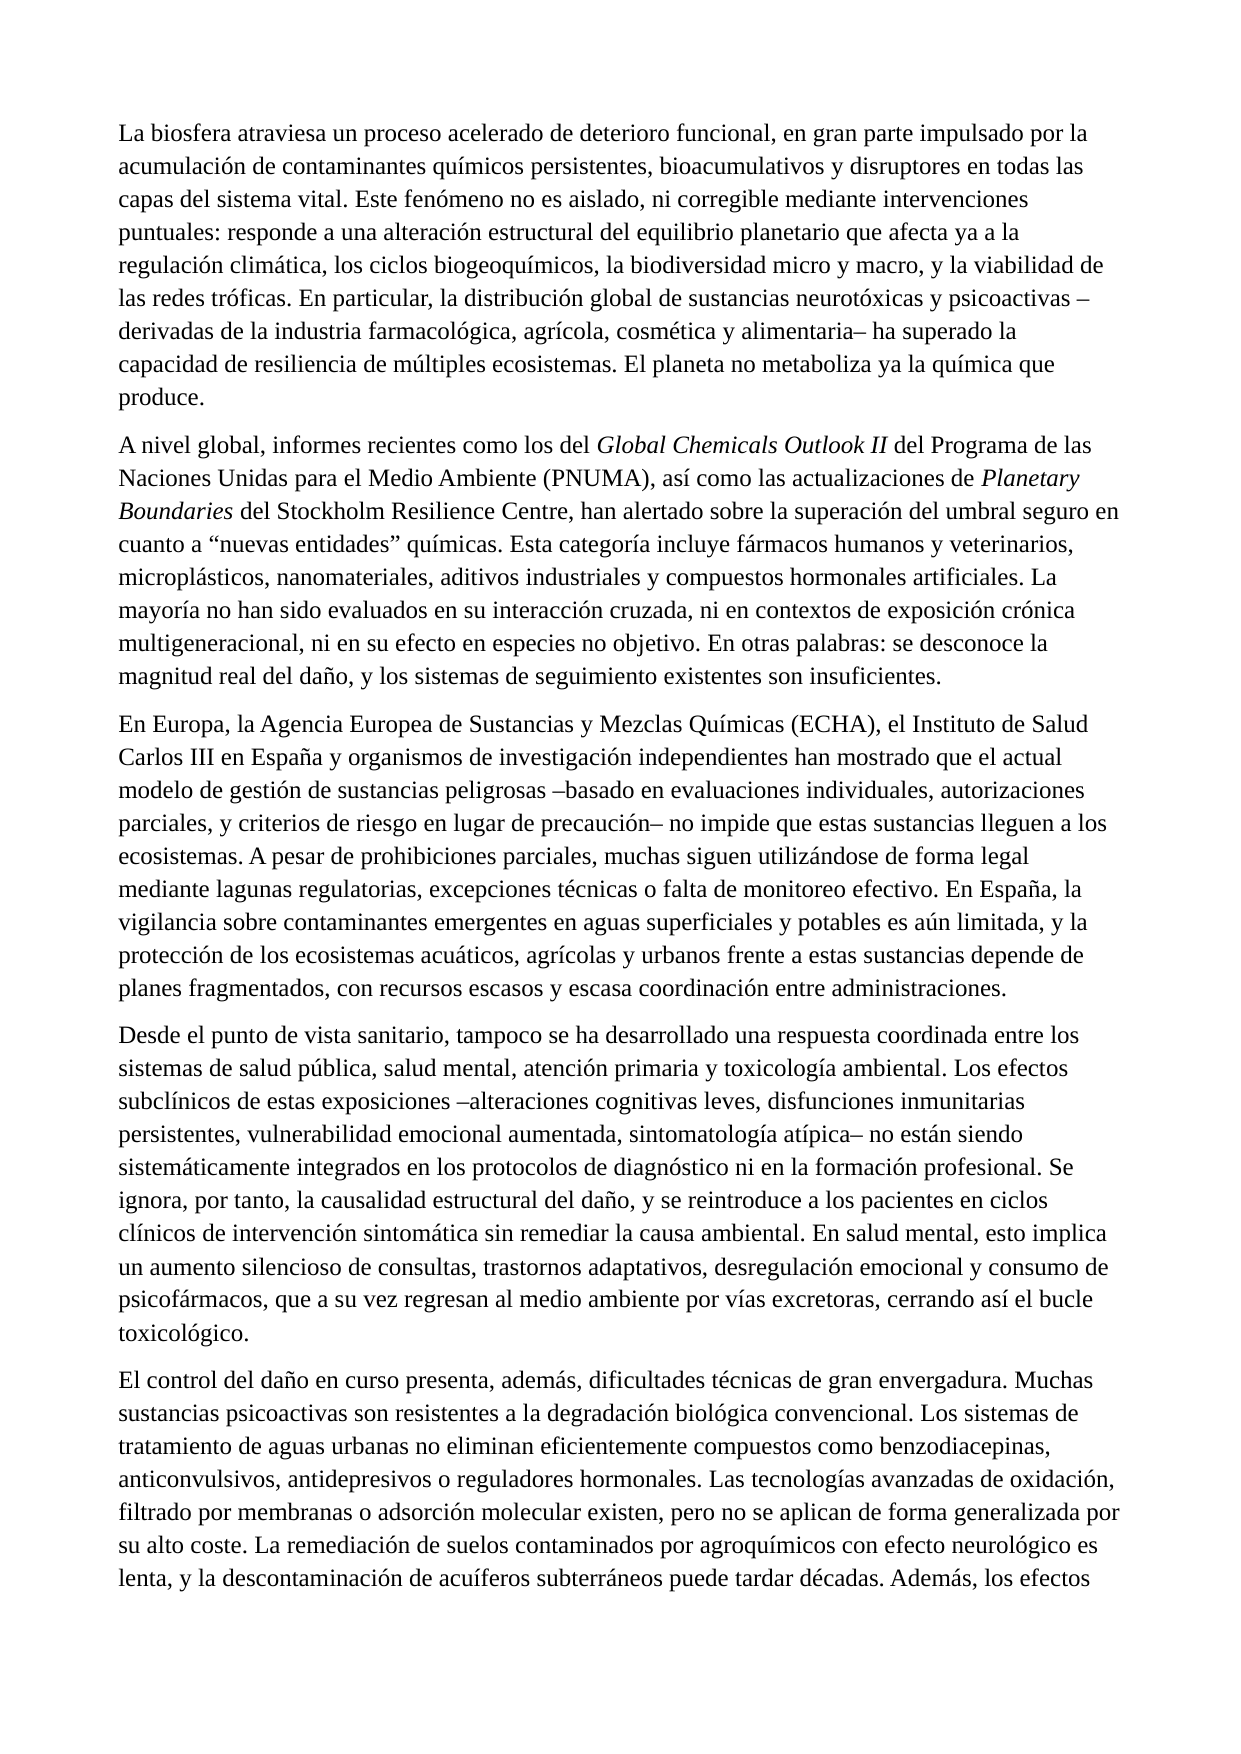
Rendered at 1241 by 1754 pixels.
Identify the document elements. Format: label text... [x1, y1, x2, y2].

text A nivel global, informes recientes como los del Global Chemicals Outlook II del Programa de las Naciones Unidas para el Medio Ambiente (PNUMA), así como las actualizaciones de Planetary Boundaries del Stockholm Resilience Centre, han alertado sobre la superación del umbral seguro en cuanto a “nuevas entidades” químicas. Esta categoría incluye fármacos humanos y veterinarios, microplásticos, nanomateriales, aditivos industriales y compuestos hormonales artificiales. La mayoría no han sido evaluados en su interacción cruzada, ni en contextos de exposición crónica multigeneracional, ni en su efecto en especies no objetivo. En otras palabras: se desconoce la magnitud real del daño, y los sistemas de seguimiento existentes son insuficientes. [118, 430, 1122, 690]
text Desde el punto de vista sanitario, tampoco se ha desarrollado una respuesta coordinada entre los sistemas de salud pública, salud mental, atención primaria y toxicología ambiental. Los efectos subclínicos de estas exposiciones –alteraciones cognitivas leves, disfunciones inmunitarias persistentes, vulnerabilidad emocional aumentada, sintomatología atípica– no están siendo sistemáticamente integrados en los protocolos de diagnóstico ni en la formación profesional. Se ignora, por tanto, la causalidad estructural del daño, y se reintroduce a los pacientes en ciclos clínicos de intervención sintomática sin remediar la causa ambiental. En salud mental, esto implica un aumento silencioso de consultas, trastornos adaptativos, desregulación emocional y consumo de psicofármacos, que a su vez regresan al medio ambiente por vías excretoras, cerrando así el bucle toxicológico. [118, 1020, 1122, 1346]
text En Europa, la Agencia Europea de Sustancias y Mezclas Químicas (ECHA), el Instituto de Salud Carlos III en España y organismos de investigación independientes han mostrado que el actual modelo de gestión de sustancias peligrosas –basado en evaluaciones individuales, autorizaciones parciales, y criterios de riesgo en lugar de precaución– no impide que estas sustancias lleguen a los ecosistemas. A pesar de prohibiciones parciales, muchas siguen utilizándose de forma legal mediante lagunas regulatorias, excepciones técnicas o falta de monitoreo efectivo. En España, la vigilancia sobre contaminantes emergentes en aguas superficiales y potables es aún limitada, y la protección de los ecosistemas acuáticos, agrícolas y urbanos frente a estas sustancias depende de planes fragmentados, con recursos escasos y escasa coordinación entre administraciones. [118, 709, 1122, 1002]
text La biosfera atraviesa un proceso acelerado de deterioro funcional, en gran parte impulsado por la acumulación de contaminantes químicos persistentes, bioacumulativos y disruptores en todas las capas del sistema vital. Este fenómeno no es aislado, ni corregible mediante intervenciones puntuales: responde a una alteración estructural del equilibrio planetario que afecta ya a la regulación climática, los ciclos biogeoquímicos, la biodiversidad micro y macro, y la viabilidad de las redes tróficas. En particular, la distribución global de sustancias neurotóxicas y psicoactivas –derivadas de la industria farmacológica, agrícola, cosmética y alimentaria– ha superado la capacidad de resiliencia de múltiples ecosistemas. El planeta no metaboliza ya la química que produce. [118, 118, 1122, 411]
text El control del daño en curso presenta, además, dificultades técnicas de gran envergadura. Muchas sustancias psicoactivas son resistentes a la degradación biológica convencional. Los sistemas de tratamiento de aguas urbanas no eliminan eficientemente compuestos como benzodiacepinas, anticonvulsivos, antidepresivos o reguladores hormonales. Las tecnologías avanzadas de oxidación, filtrado por membranas o adsorción molecular existen, pero no se aplican de forma generalizada por su alto coste. La remediación de suelos contaminados por agroquímicos con efecto neurológico es lenta, y la descontaminación de acuíferos subterráneos puede tardar décadas. Además, los efectos [118, 1365, 1122, 1592]
